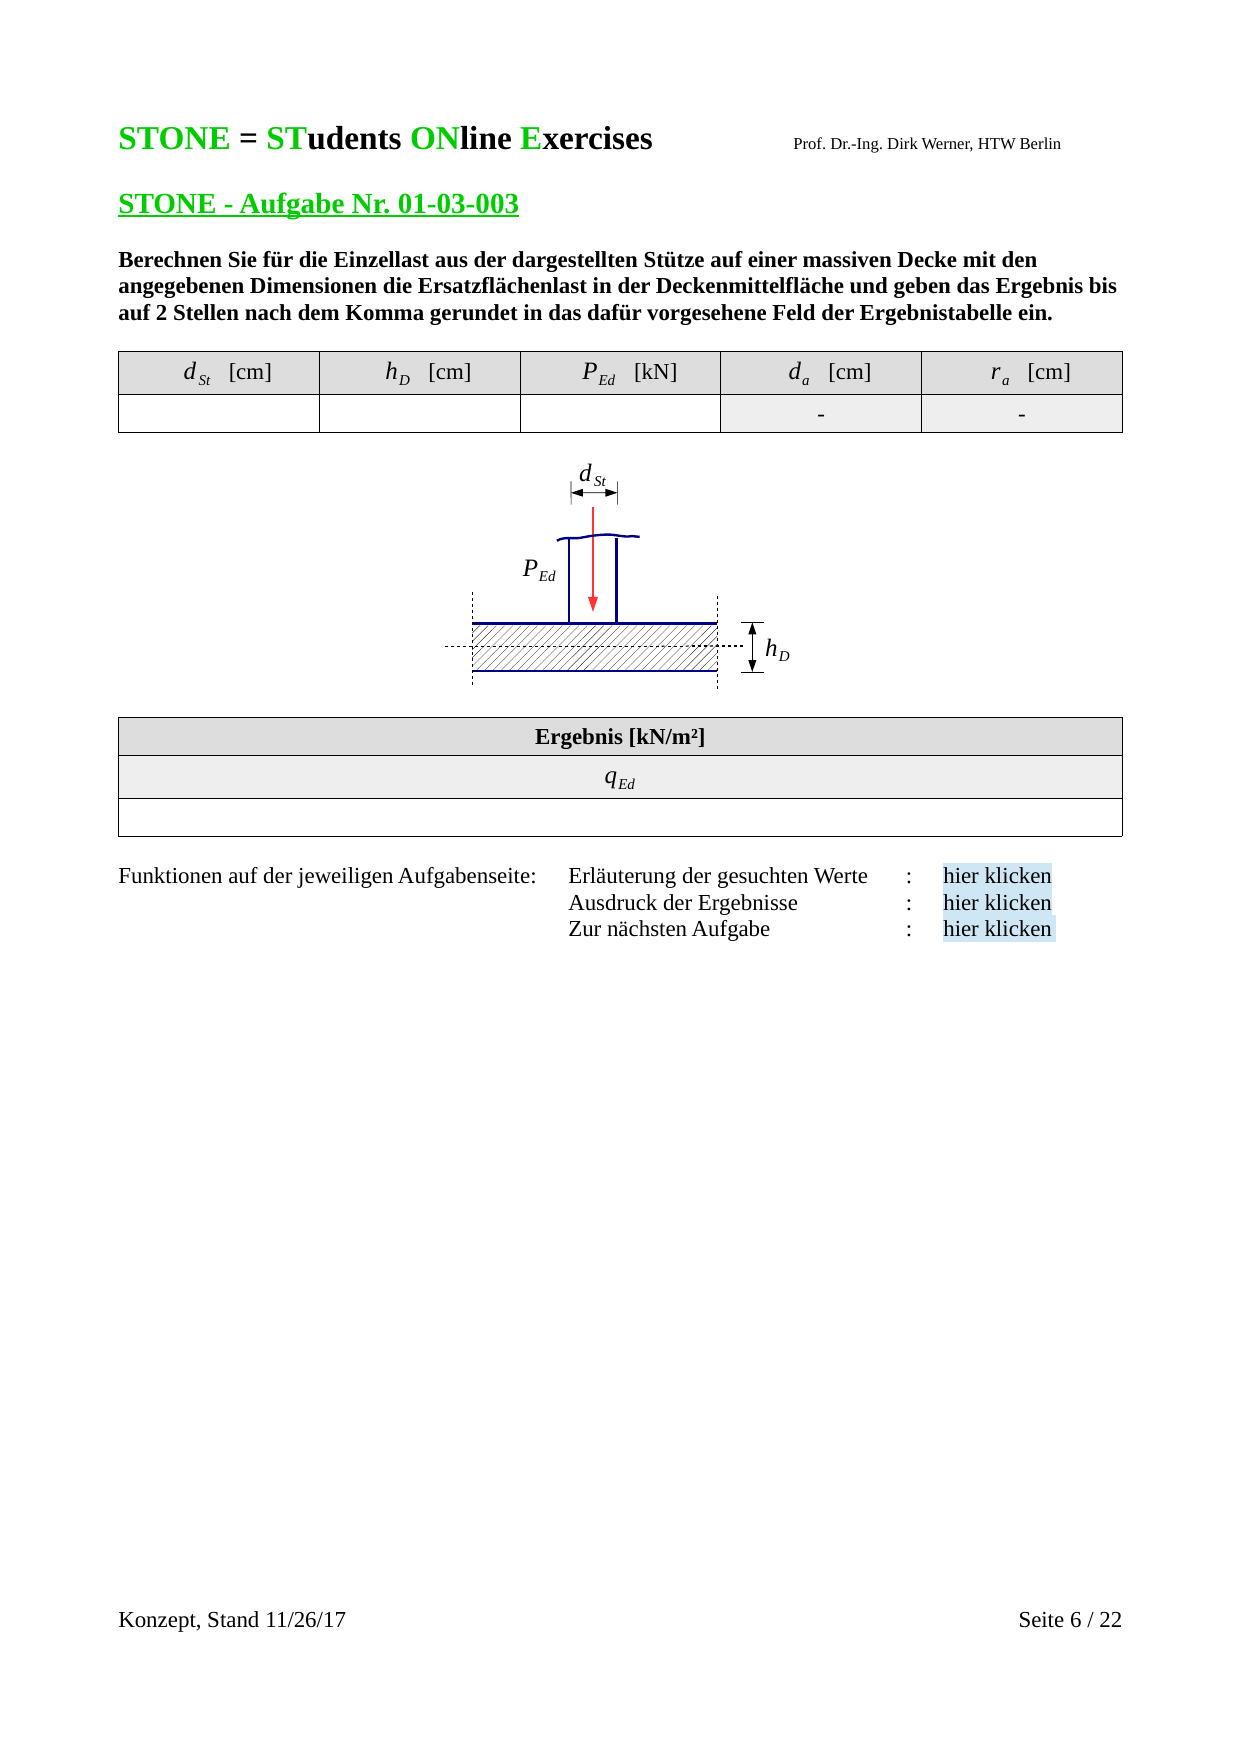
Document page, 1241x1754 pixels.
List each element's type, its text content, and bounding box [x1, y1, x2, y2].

text Berechnen Sie für die Einzellast aus der dargestellten Stütze auf einer massiven Decke mit den angegebenen Dimensionen die Ersatzflächenlast in der Deckenmittelfläche und geben das Ergebnis bis auf 2 Stellen nach dem Komma gerundet in das dafür vorgesehene Feld der Ergebnistabelle ein. [118, 246, 1122, 325]
text Ausdruck der Ergebnisse : hier klicken [118, 889, 1122, 915]
table_header Ergebnis [kN/m²] [119, 718, 1122, 755]
table_cell [119, 756, 1122, 798]
text Zur nächsten Aufgabe : hier klicken [118, 915, 1122, 942]
table_cell [119, 799, 1122, 836]
table_header [kN] [521, 352, 720, 394]
table_header [cm] [721, 352, 921, 394]
table_cell [119, 395, 319, 432]
table_cell [320, 395, 520, 432]
text Funktionen auf der jeweiligen Aufgabenseite: Erläuterung der gesuchten Werte : hier klicken [118, 862, 1122, 889]
table_header [cm] [119, 352, 319, 394]
table_cell - [922, 395, 1122, 432]
table_header [cm] [922, 352, 1122, 394]
text STONE - Aufgabe Nr. 01-03-003 [118, 186, 1122, 219]
table_cell [521, 395, 720, 432]
table_cell - [721, 395, 921, 432]
table_header [cm] [320, 352, 520, 394]
